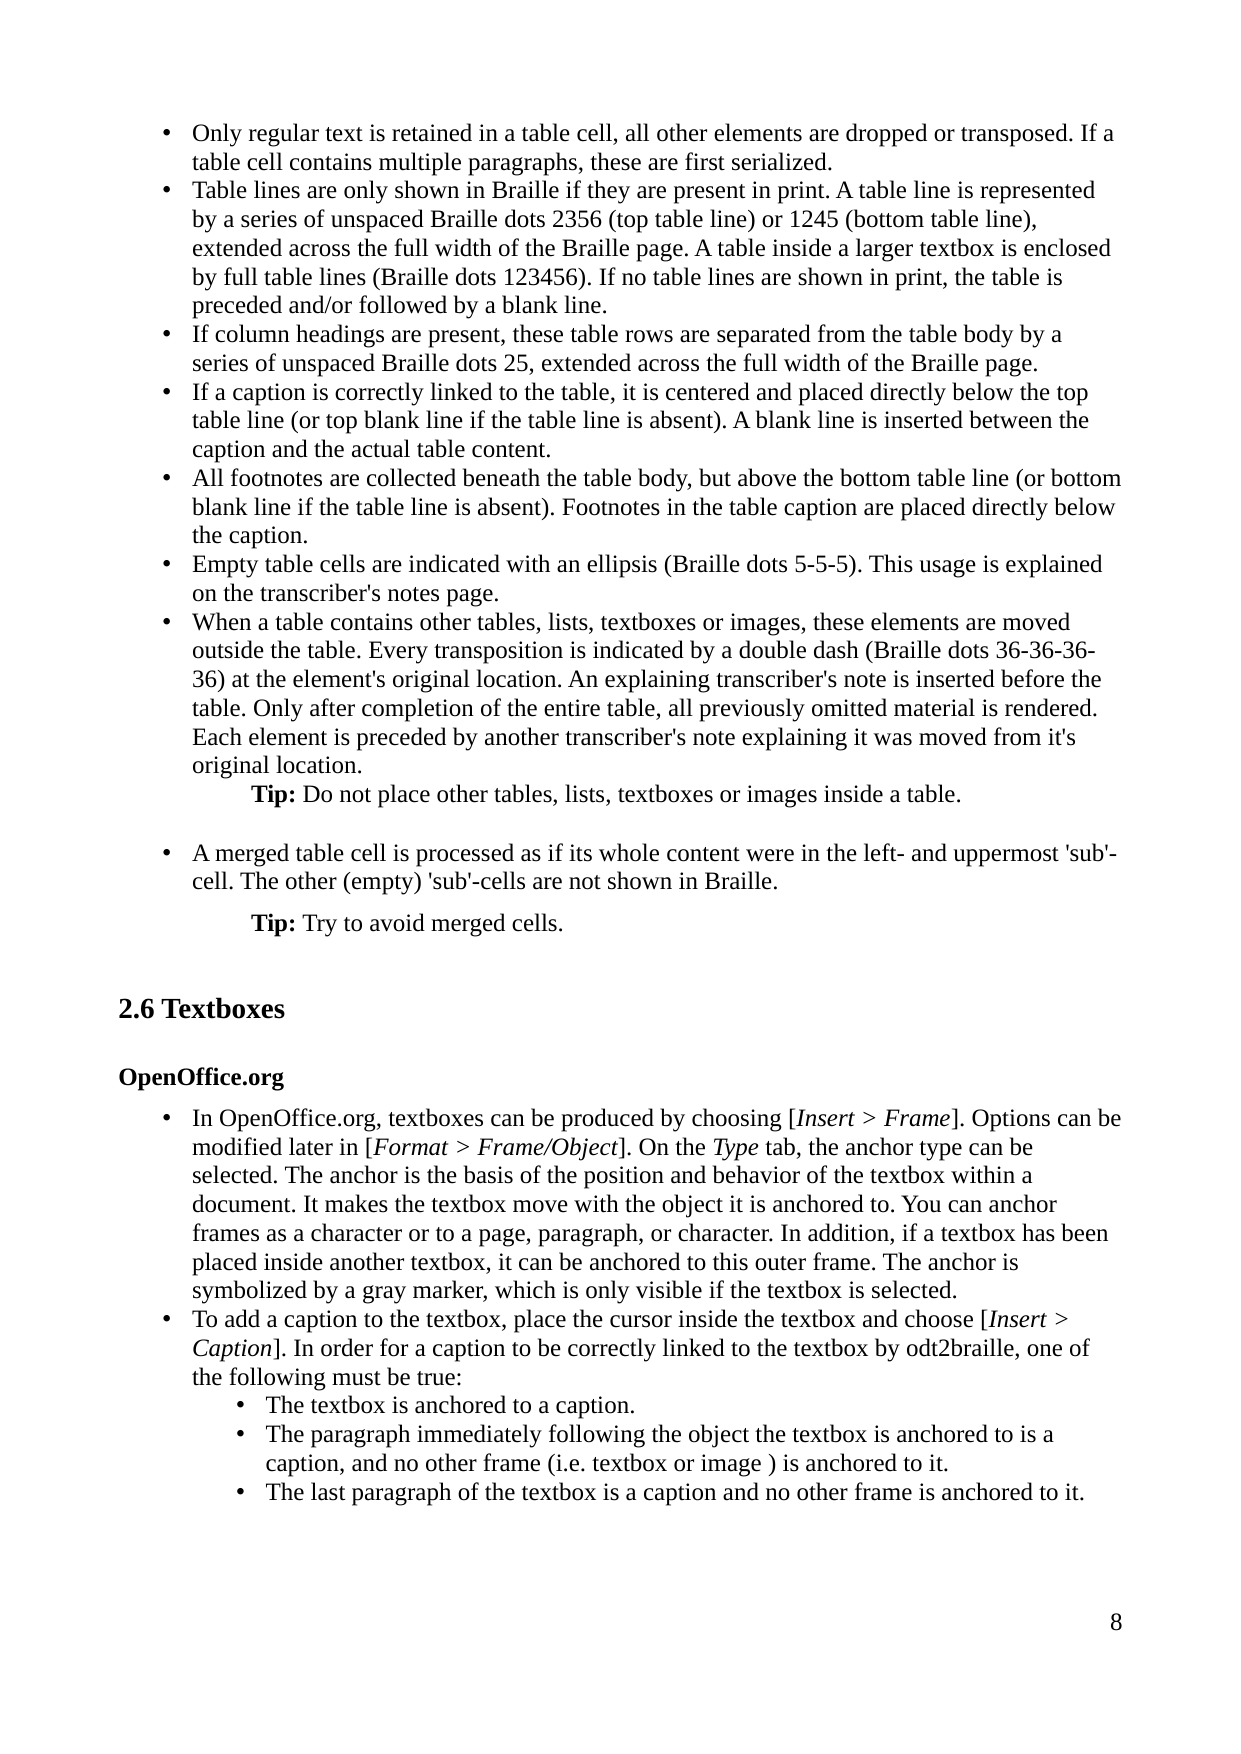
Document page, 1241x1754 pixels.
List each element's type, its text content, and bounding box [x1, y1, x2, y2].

list Table lines are only shown in Braille if they are present in print. A table line is represented by a series of unspaced Braille dots 2356 (top table line) or 1245 (bottom table line), extended across the full width of the Braille page. A table inside a larger textbox is enclosed by full table lines (Braille dots 123456). If no table lines are shown in print, the table is preceded and/or followed by a blank line. [162, 176, 1122, 319]
list All footnotes are collected beneath the table body, but above the bottom table line (or bottom blank line if the table line is absent). Footnotes in the table caption are placed directly below the caption. [162, 463, 1122, 549]
list The last paragraph of the textbox is a caption and no other frame is anchored to it. [236, 1477, 1122, 1506]
list Empty table cells are indicated with an ellipsis (Braille dots 5-5-5). This usage is explained on the transcriber's notes page. [162, 549, 1122, 607]
list If column headings are present, these table rows are separated from the table body by a series of unspaced Braille dots 25, extended across the full width of the Braille page. [162, 319, 1122, 377]
list To add a caption to the textbox, place the cursor inside the textbox and choose [Insert > Caption]. In order for a caption to be correctly linked to the textbox by odt2braille, one of the following must be true: [162, 1304, 1122, 1391]
list A merged table cell is processed as if its whole content were in the left- and uppermost 'sub'-cell. The other (empty) 'sub'-cells are not shown in Braille. [162, 838, 1122, 895]
list Only regular text is retained in a table cell, all other elements are dropped or transposed. If a table cell contains multiple paragraphs, these are first serialized. [162, 118, 1122, 176]
list When a table contains other tables, lists, textboxes or images, these elements are moved outside the table. Every transposition is indicated by a double dash (Braille dots 36-36-36-36) at the element's original location. An explaining transcriber's note is inserted before the table. Only after completion of the entire table, all previously omitted material is rendered. Each element is preceded by another transcriber's note explaining it was moved from it's original location. [162, 607, 1122, 779]
list The textbox is anchored to a caption. [236, 1391, 1122, 1419]
list Tip: Do not place other tables, lists, textboxes or images inside a table. [221, 779, 1063, 808]
subtitle OpenOffice.org [118, 1062, 1122, 1091]
list In OpenOffice.org, textboxes can be produced by choosing [Insert > Frame]. Options can be modified later in [Format > Frame/Object]. On the Type tab, the anchor type can be selected. The anchor is the basis of the position and behavior of the textbox within a document. It makes the textbox move with the object it is anchored to. You can anchor frames as a character or to a page, paragraph, or character. In addition, if a textbox has been placed inside another textbox, it can be anchored to this outer frame. The anchor is symbolized by a gray marker, which is only visible if the textbox is selected. [162, 1103, 1122, 1304]
list If a caption is correctly linked to the table, it is centered and placed directly below the top table line (or top blank line if the table line is absent). A blank line is inserted between the caption and the actual table content. [162, 377, 1122, 463]
list Tip: Try to avoid merged cells. [221, 908, 1063, 936]
subtitle 2.6 Textboxes [118, 991, 1122, 1024]
list The paragraph immediately following the object the textbox is anchored to is a caption, and no other frame (i.e. textbox or image ) is anchored to it. [236, 1419, 1122, 1477]
